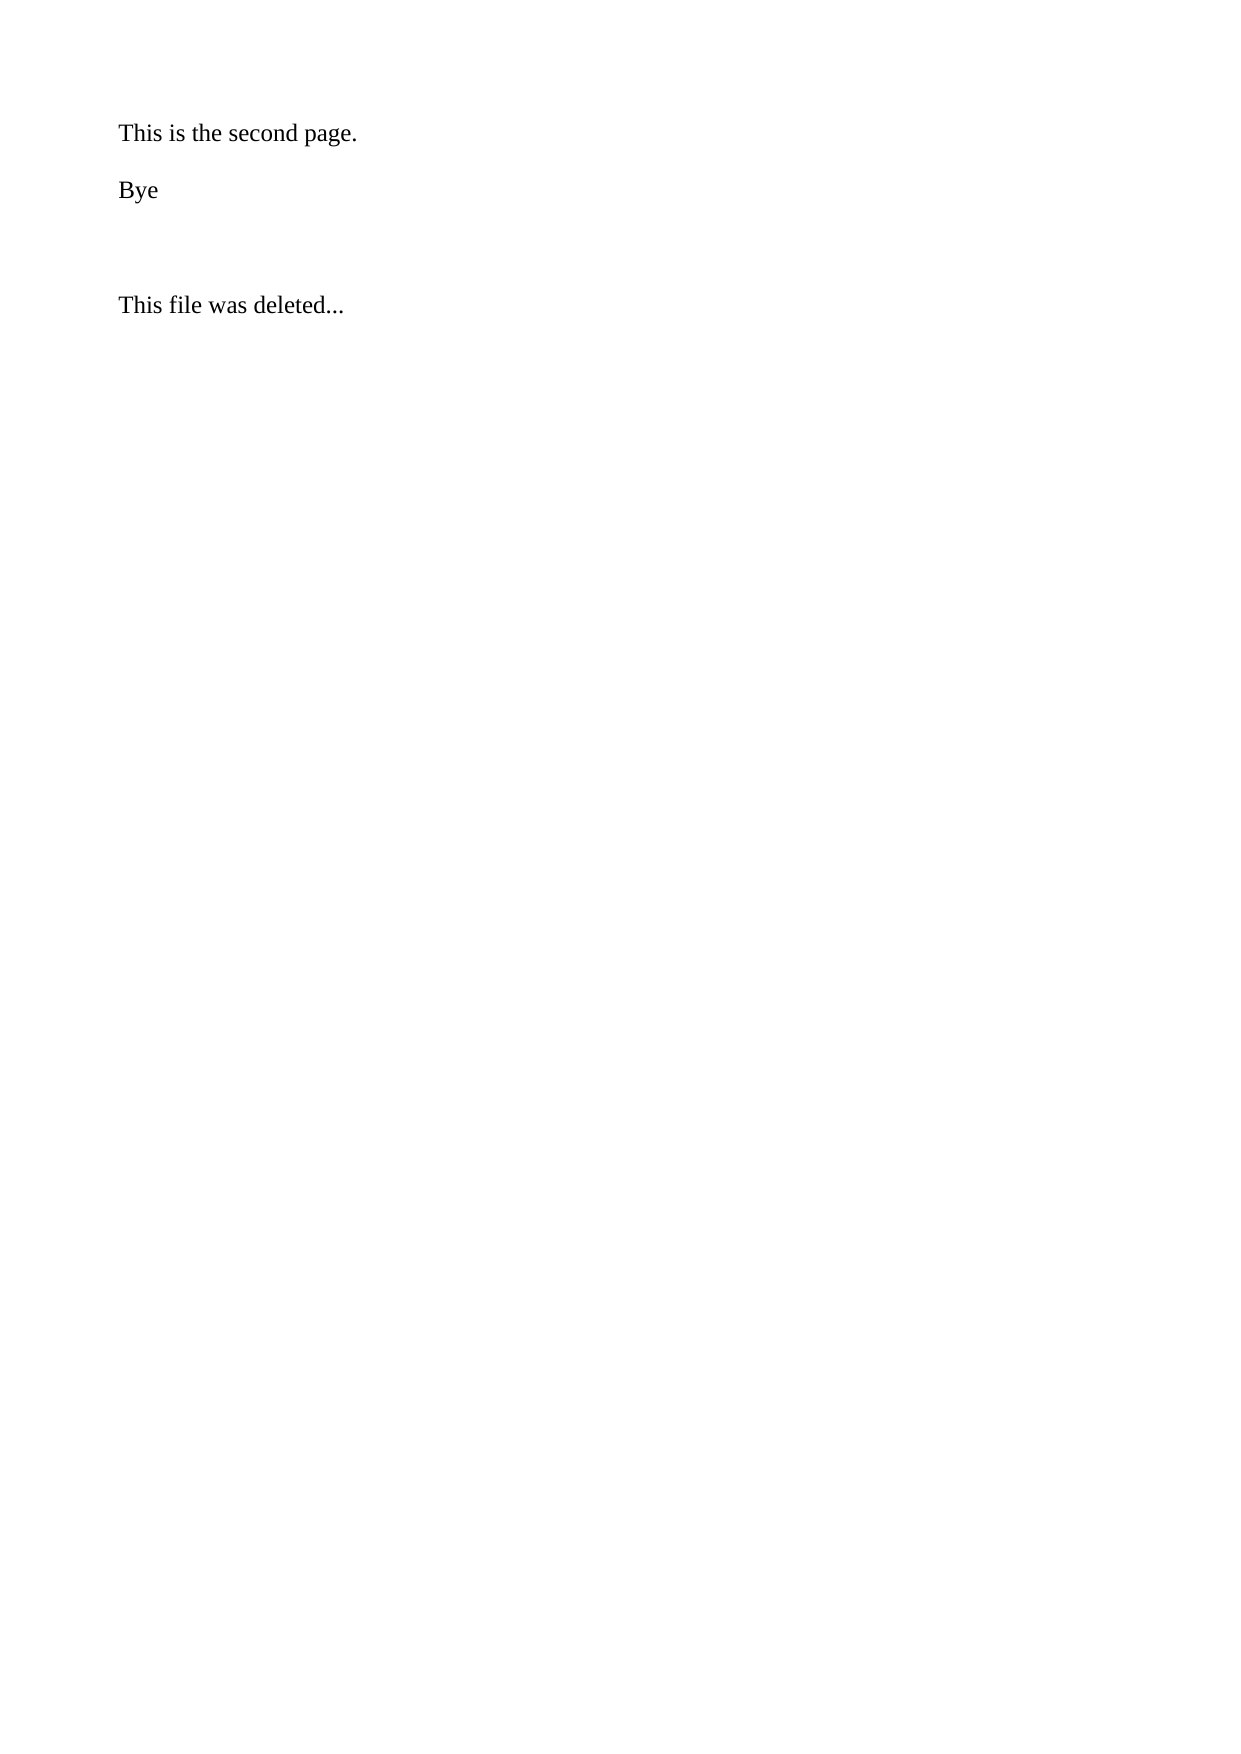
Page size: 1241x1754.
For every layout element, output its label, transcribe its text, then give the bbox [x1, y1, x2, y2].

text This is the second page. [118, 118, 1122, 147]
text Bye [118, 176, 1122, 204]
text This file was deleted... [118, 291, 1122, 319]
